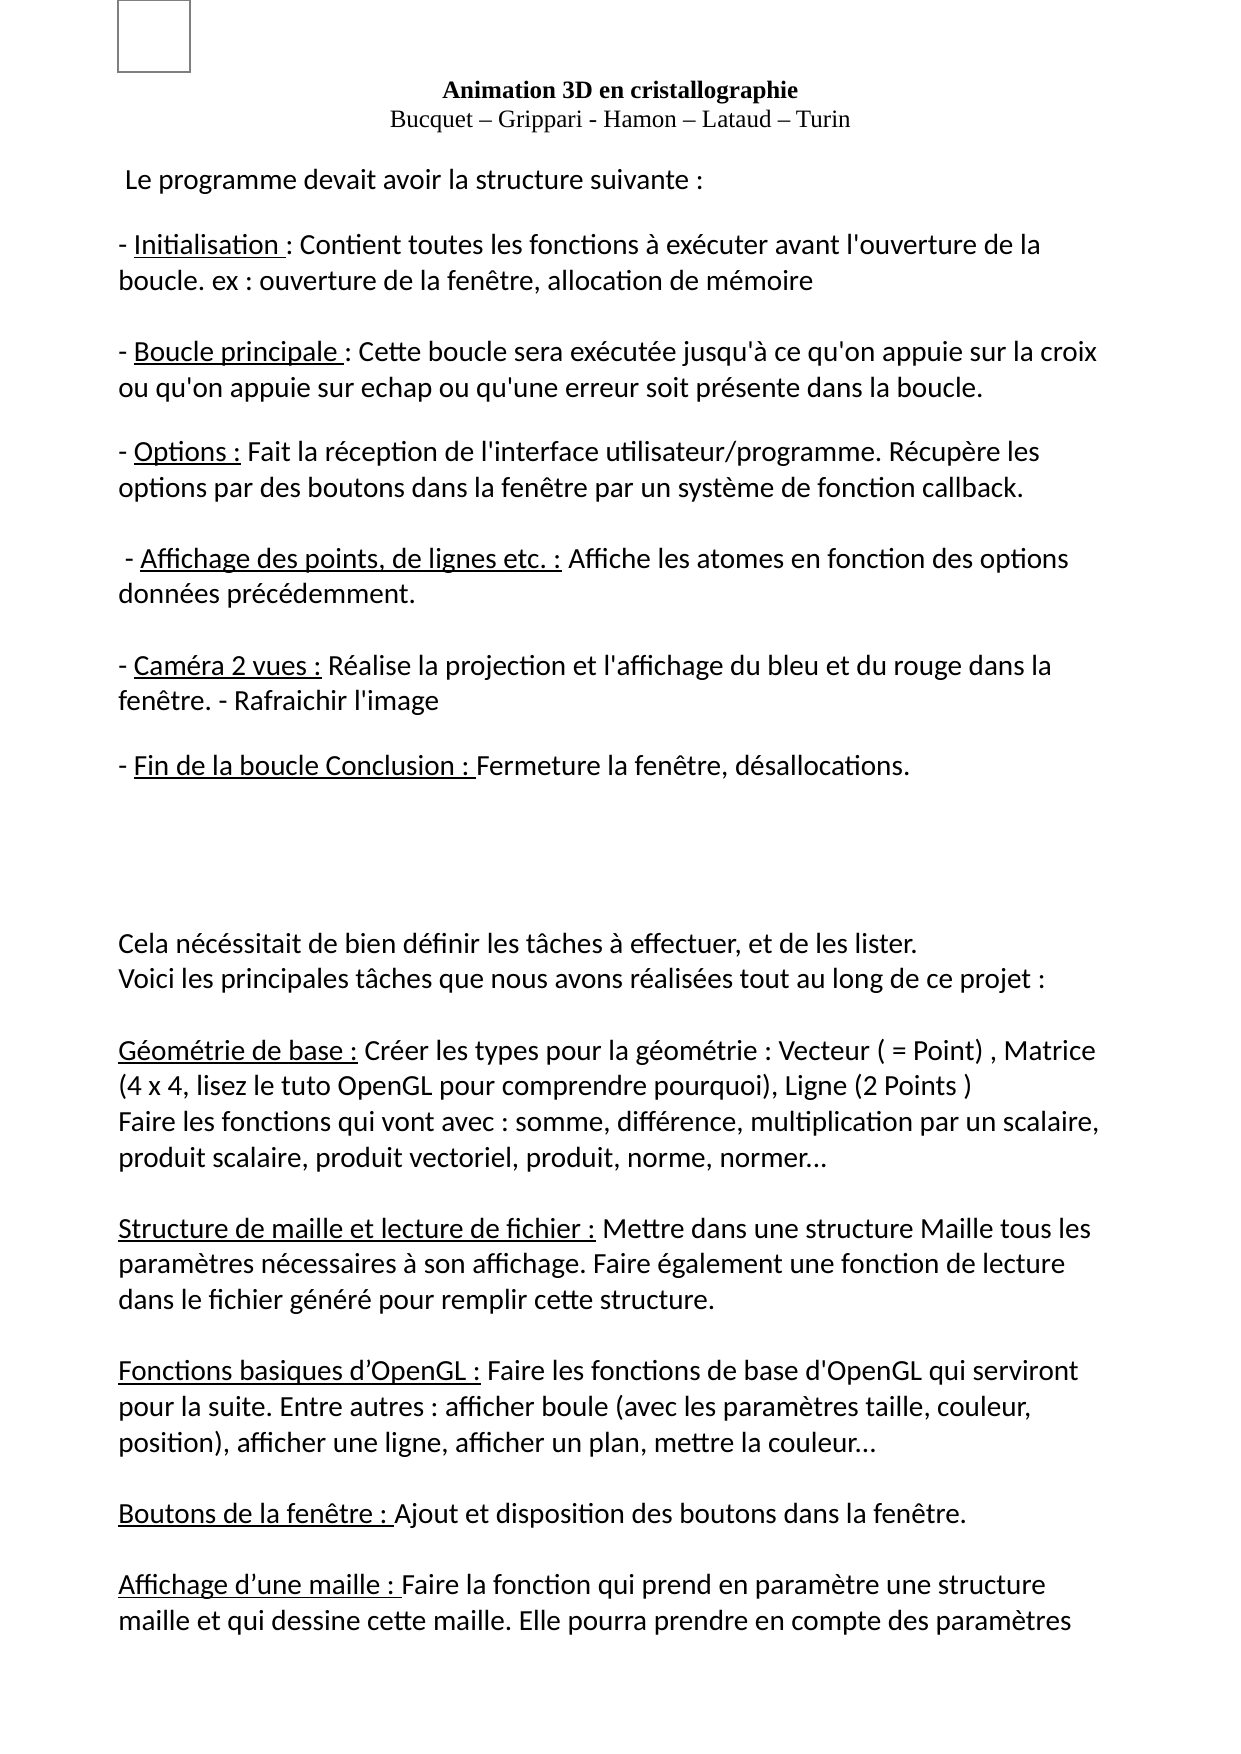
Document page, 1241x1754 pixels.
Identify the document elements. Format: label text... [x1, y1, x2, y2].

text Boutons de la fenêtre : Ajout et disposition des boutons dans la fenêtre. [118, 1495, 1122, 1531]
text fenêtre. - Rafraichir l'image [118, 682, 1122, 747]
text - Options : Fait la réception de l'interface utilisateur/programme. Récupère les options par des boutons dans la fenêtre par un système de fonction callback. - Affichage des points, de lignes etc. : Affiche les atomes en fonction des options données précédemment. - Caméra 2 vues : Réalise la projection et l'affichage du bleu et du rouge dans la [118, 433, 1122, 682]
text Faire les fonctions qui vont avec : somme, différence, multiplication par un scalaire, produit scalaire, produit vectoriel, produit, norme, normer... [118, 1103, 1122, 1174]
text - Fin de la boucle Conclusion : Fermeture la fenêtre, désallocations. Cela nécéssitait de bien définir les tâches à effectuer, et de les lister. Voici les principales tâches que nous avons réalisées tout au long de ce projet : Géométrie de base : Créer les types pour la géométrie : Vecteur ( = Point) , Matrice (4 x 4, lisez le tuto OpenGL pour comprendre pourquoi), Ligne (2 Points ) [118, 747, 1122, 1103]
text - Initialisation : Contient toutes les fonctions à exécuter avant l'ouverture de la boucle. ex : ouverture de la fenêtre, allocation de mémoire [118, 226, 1122, 297]
text Le programme devait avoir la structure suivante : [118, 161, 1122, 197]
text Structure de maille et lecture de fichier : Mettre dans une structure Maille tous les paramètres nécessaires à son affichage. Faire également une fonction de lecture dans le fichier généré pour remplir cette structure. [118, 1210, 1122, 1317]
text Fonctions basiques d’OpenGL : Faire les fonctions de base d'OpenGL qui serviront pour la suite. Entre autres : afficher boule (avec les paramètres taille, couleur, position), afficher une ligne, afficher un plan, mettre la couleur... [118, 1352, 1122, 1459]
text - Boucle principale : Cette boucle sera exécutée jusqu'à ce qu'on appuie sur la croix ou qu'on appuie sur echap ou qu'une erreur soit présente dans la boucle. [118, 333, 1122, 433]
text Affichage d’une maille : Faire la fonction qui prend en paramètre une structure maille et qui dessine cette maille. Elle pourra prendre en compte des paramètres [118, 1566, 1122, 1637]
